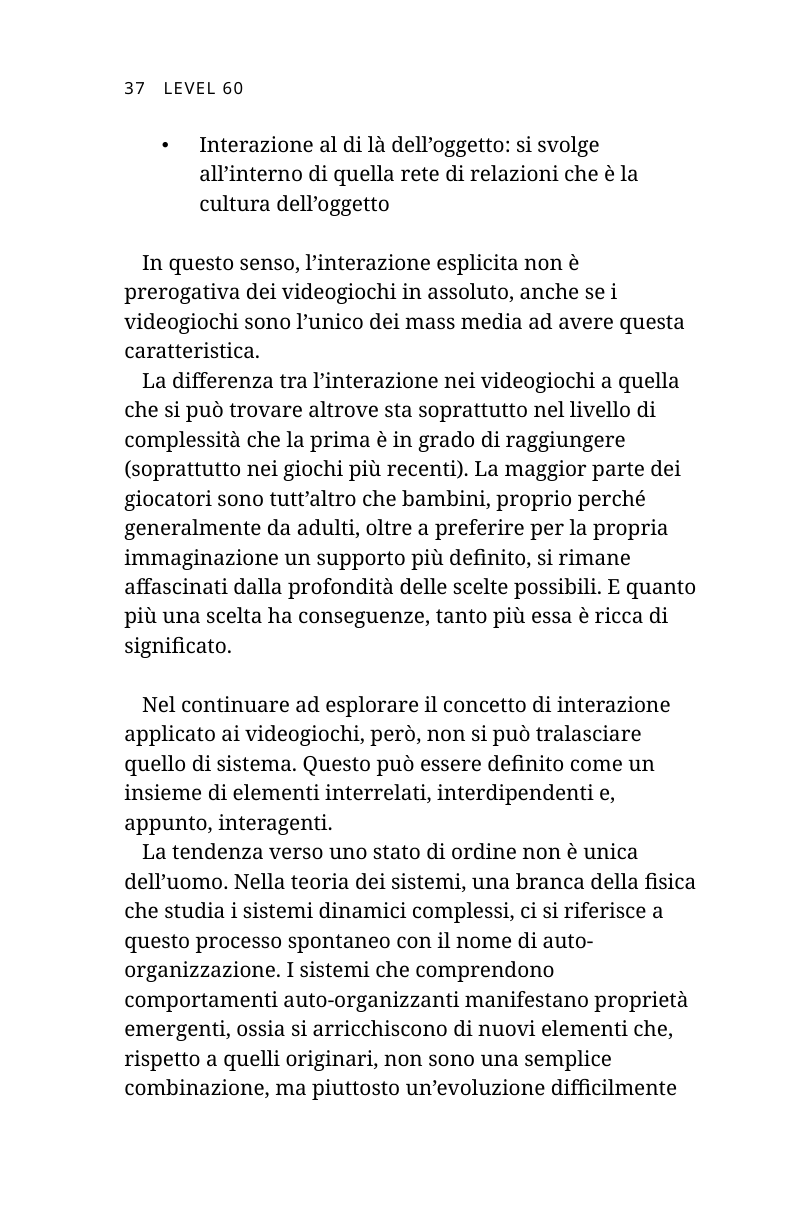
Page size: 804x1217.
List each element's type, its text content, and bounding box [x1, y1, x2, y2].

text La tendenza verso uno stato di ordine non è unica dell’uomo. Nella teoria dei sistemi, una branca della fisica che studia i sistemi dinamici complessi, ci si riferisce a questo processo spontaneo con il nome di auto-organizzazione. I sistemi che comprendono comportamenti auto-organizzanti manifestano proprietà emergenti, ossia si arricchiscono di nuovi elementi che, rispetto a quelli originari, non sono una semplice combinazione, ma piuttosto un’evoluzione difficilmente [124, 836, 697, 1102]
text La differenza tra l’interazione nei videogiochi a quella che si può trovare altrove sta soprattutto nel livello di complessità che la prima è in grado di raggiungere (soprattutto nei giochi più recenti). La maggior parte dei giocatori sono tutt’altro che bambini, proprio perché generalmente da adulti, oltre a preferire per la propria immaginazione un supporto più definito, si rimane affascinati dalla profondità delle scelte possibili. E quanto più una scelta ha conseguenze, tanto più essa è ricca di significato. [124, 365, 697, 659]
text Nel continuare ad esplorare il concetto di interazione applicato ai videogiochi, però, non si può tralasciare quello di sistema. Questo può essere definito come un insieme di elementi interrelati, interdipendenti e, appunto, interagenti. [124, 689, 697, 836]
list Interazione al di là dell’oggetto: si svolge all’interno di quella rete di relazioni che è la cultura dell’oggetto [162, 129, 697, 217]
text In questo senso, l’interazione esplicita non è prerogativa dei videogiochi in assoluto, anche se i videogiochi sono l’unico dei mass media ad avere questa caratteristica. [124, 247, 697, 365]
